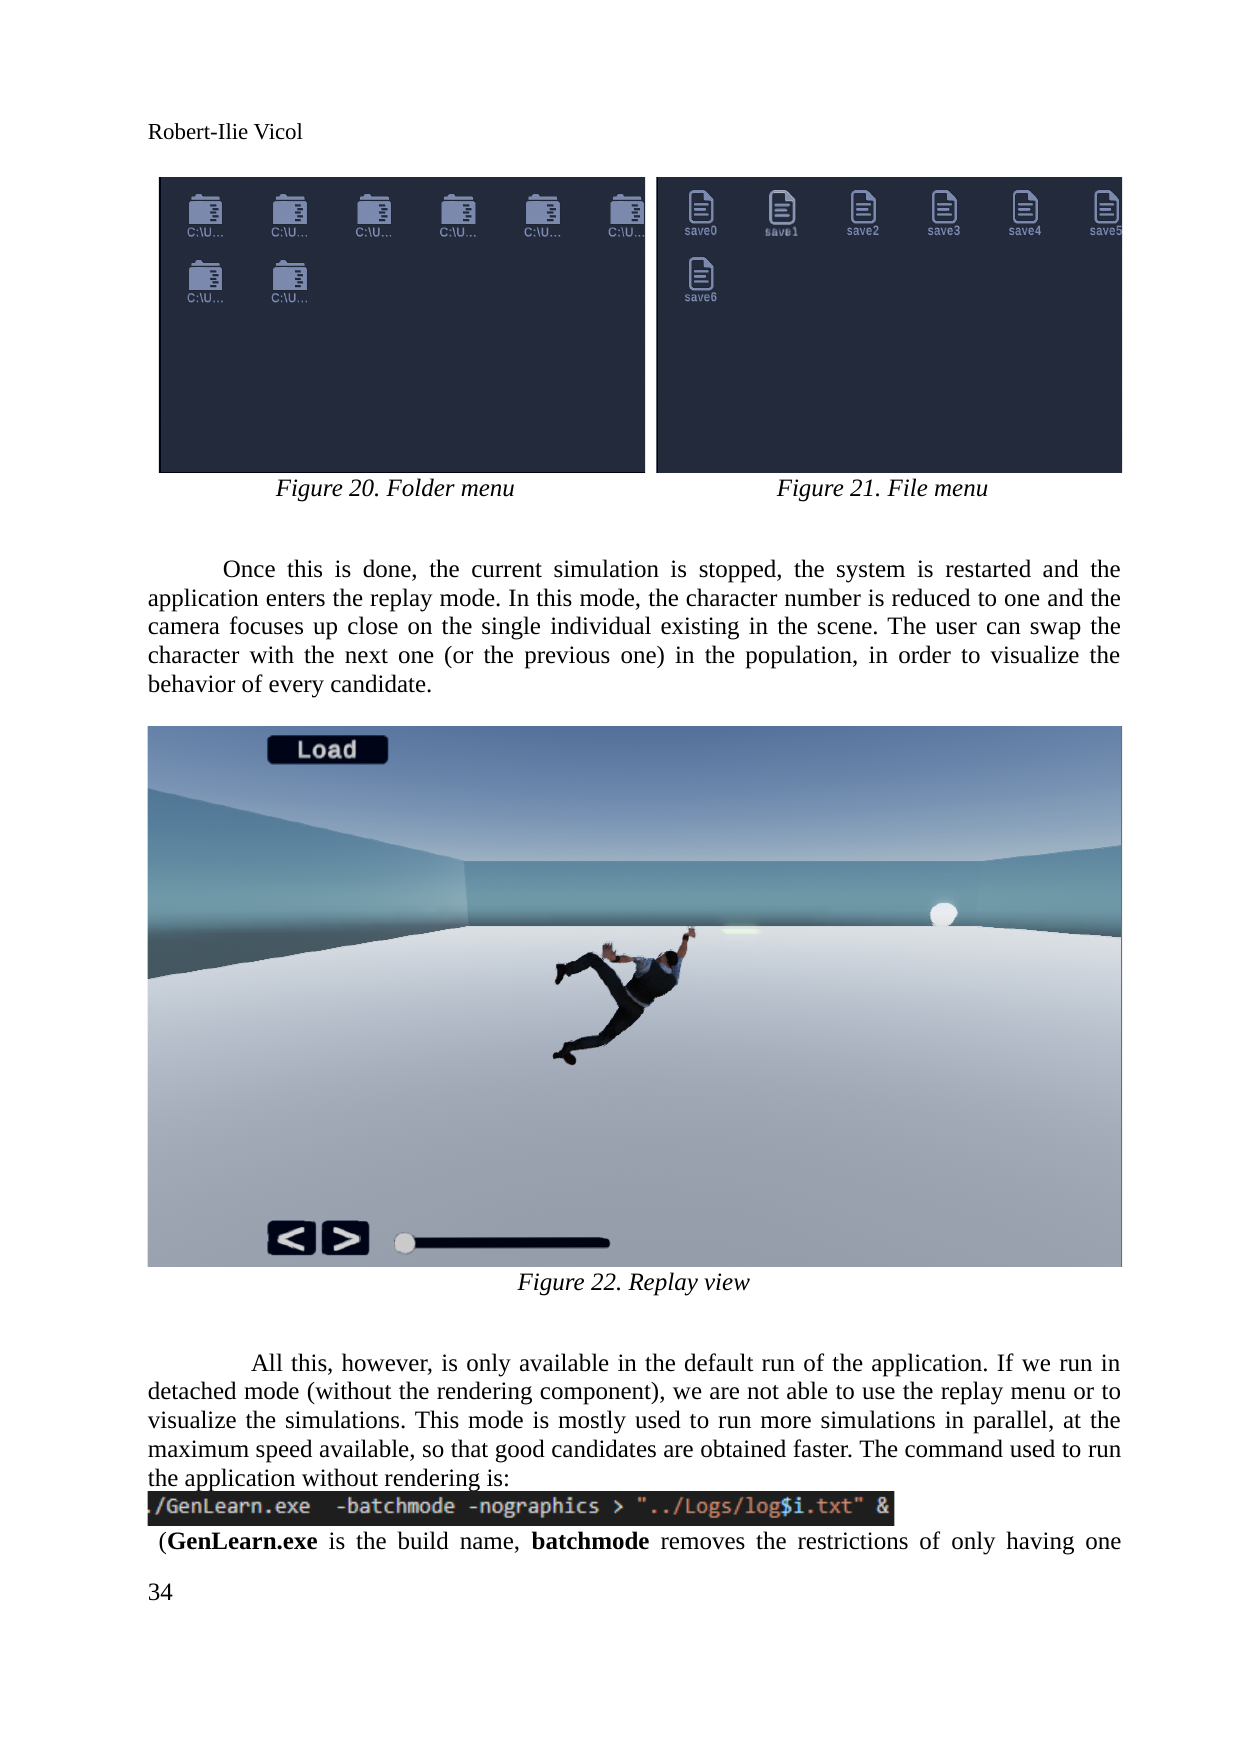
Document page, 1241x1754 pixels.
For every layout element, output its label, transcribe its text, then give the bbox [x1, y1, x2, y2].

table_header Figure 20. Folder menu [148, 177, 645, 525]
text Figure 22. Replay view [148, 1267, 1122, 1295]
text Once this is done, the current simulation is stopped, the system is restarted and the application enters the replay mode. In this mode, the character number is reduced to one and the camera focuses up close on the single individual existing in the scene. The user can swap the character with the next one (or the previous one) in the population, in order to visualize the behavior of every candidate. [148, 554, 1122, 698]
text (GenLearn.exe is the build name, batchmode removes the restrictions of only having one [148, 1526, 1122, 1554]
text All this, however, is only available in the default run of the application. If we run in detached mode (without the rendering component), we are not able to use the replay menu or to visualize the simulations. This mode is mostly used to run more simulations in parallel, at the maximum speed available, so that good candidates are obtained faster. The command used to run the application without rendering is: [148, 1348, 1122, 1491]
table_header Figure 21. File menu [645, 177, 1122, 525]
